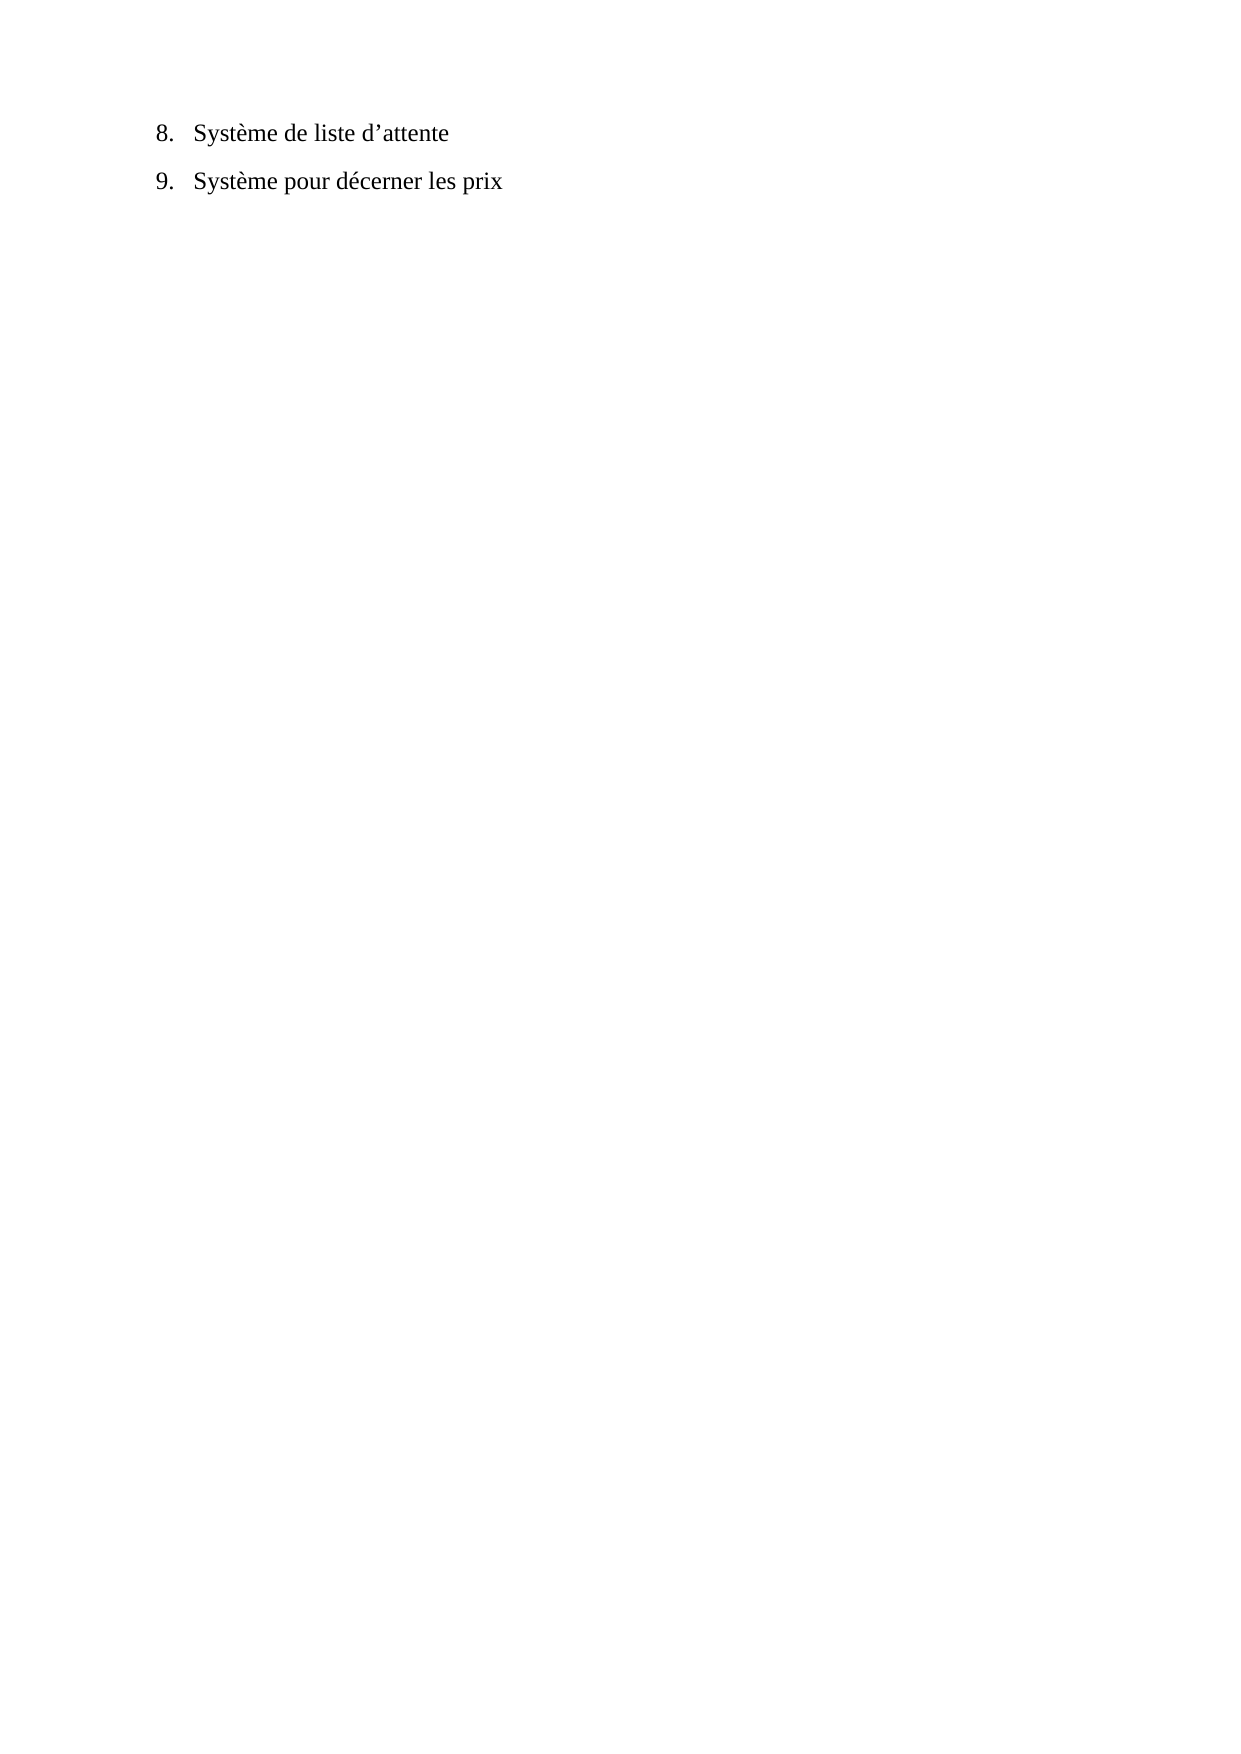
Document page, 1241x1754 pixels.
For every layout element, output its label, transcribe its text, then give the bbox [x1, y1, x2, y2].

list Système de liste d’attente [156, 118, 1122, 147]
list Système pour décerner les prix [156, 166, 1122, 194]
